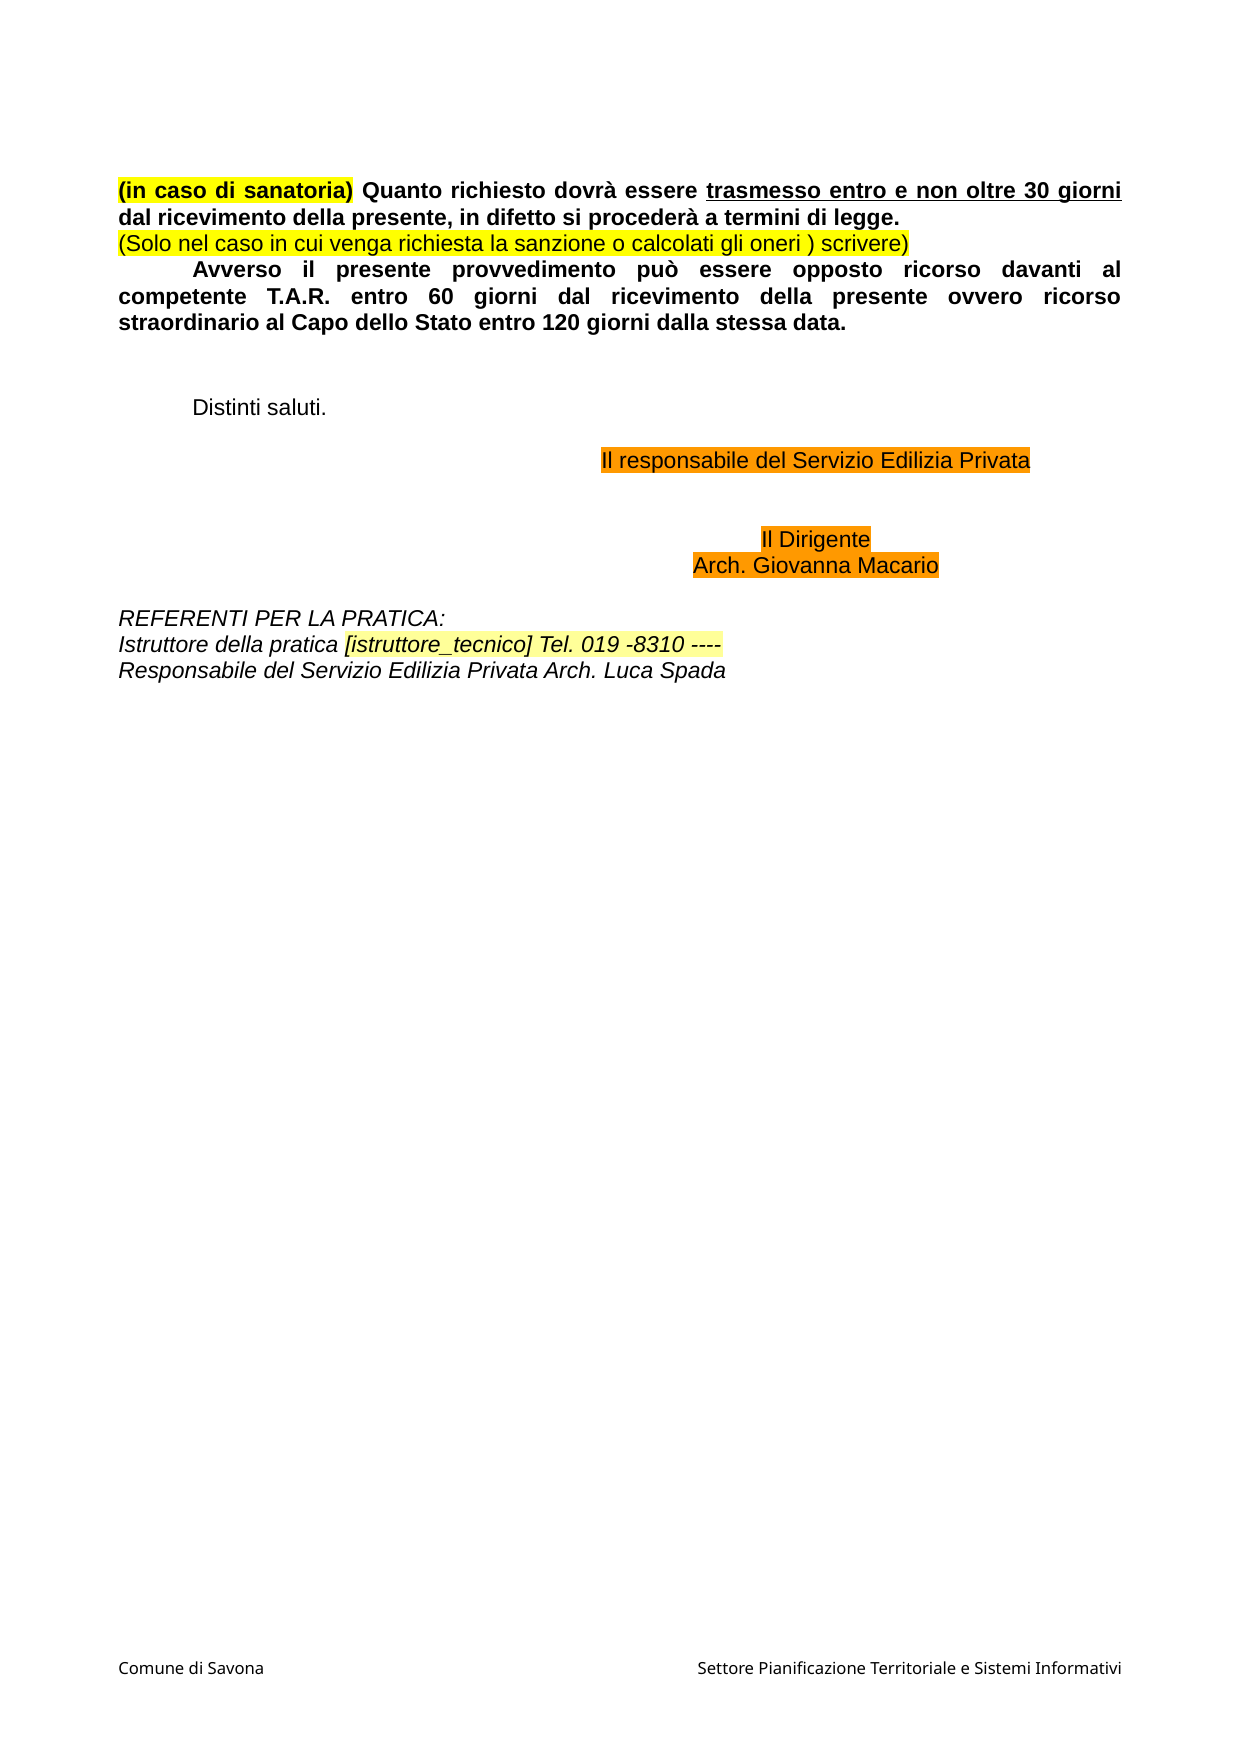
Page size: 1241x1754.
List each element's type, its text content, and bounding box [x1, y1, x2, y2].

text Responsabile del Servizio Edilizia Privata Arch. Luca Spada [118, 657, 1122, 684]
table_cell Il Dirigente Arch. Giovanna Macario [502, 526, 1129, 578]
text Distinti saluti. [118, 394, 1122, 420]
text REFERENTI PER LA PRATICA: [118, 605, 1122, 631]
text (Solo nel caso in cui venga richiesta la sanzione o calcolati gli oneri ) scrivere) [118, 230, 1122, 256]
text Avverso il presente provvedimento può essere opposto ricorso davanti al competente T.A.R. entro 60 giorni dal ricevimento della presente ovvero ricorso straordinario al Capo dello Stato entro 120 giorni dalla stessa data. [118, 256, 1122, 335]
table_header [111, 447, 502, 526]
text (in caso di sanatoria) Quanto richiesto dovrà essere trasmesso entro e non oltre 30 giorni dal ricevimento della presente, in difetto si procederà a termini di legge. [118, 177, 1122, 230]
text Istruttore della pratica [istruttore_tecnico] Tel. 019 -8310 ---- [118, 631, 1122, 657]
table_cell [111, 526, 502, 578]
table_header Il responsabile del Servizio Edilizia Privata [502, 447, 1129, 526]
